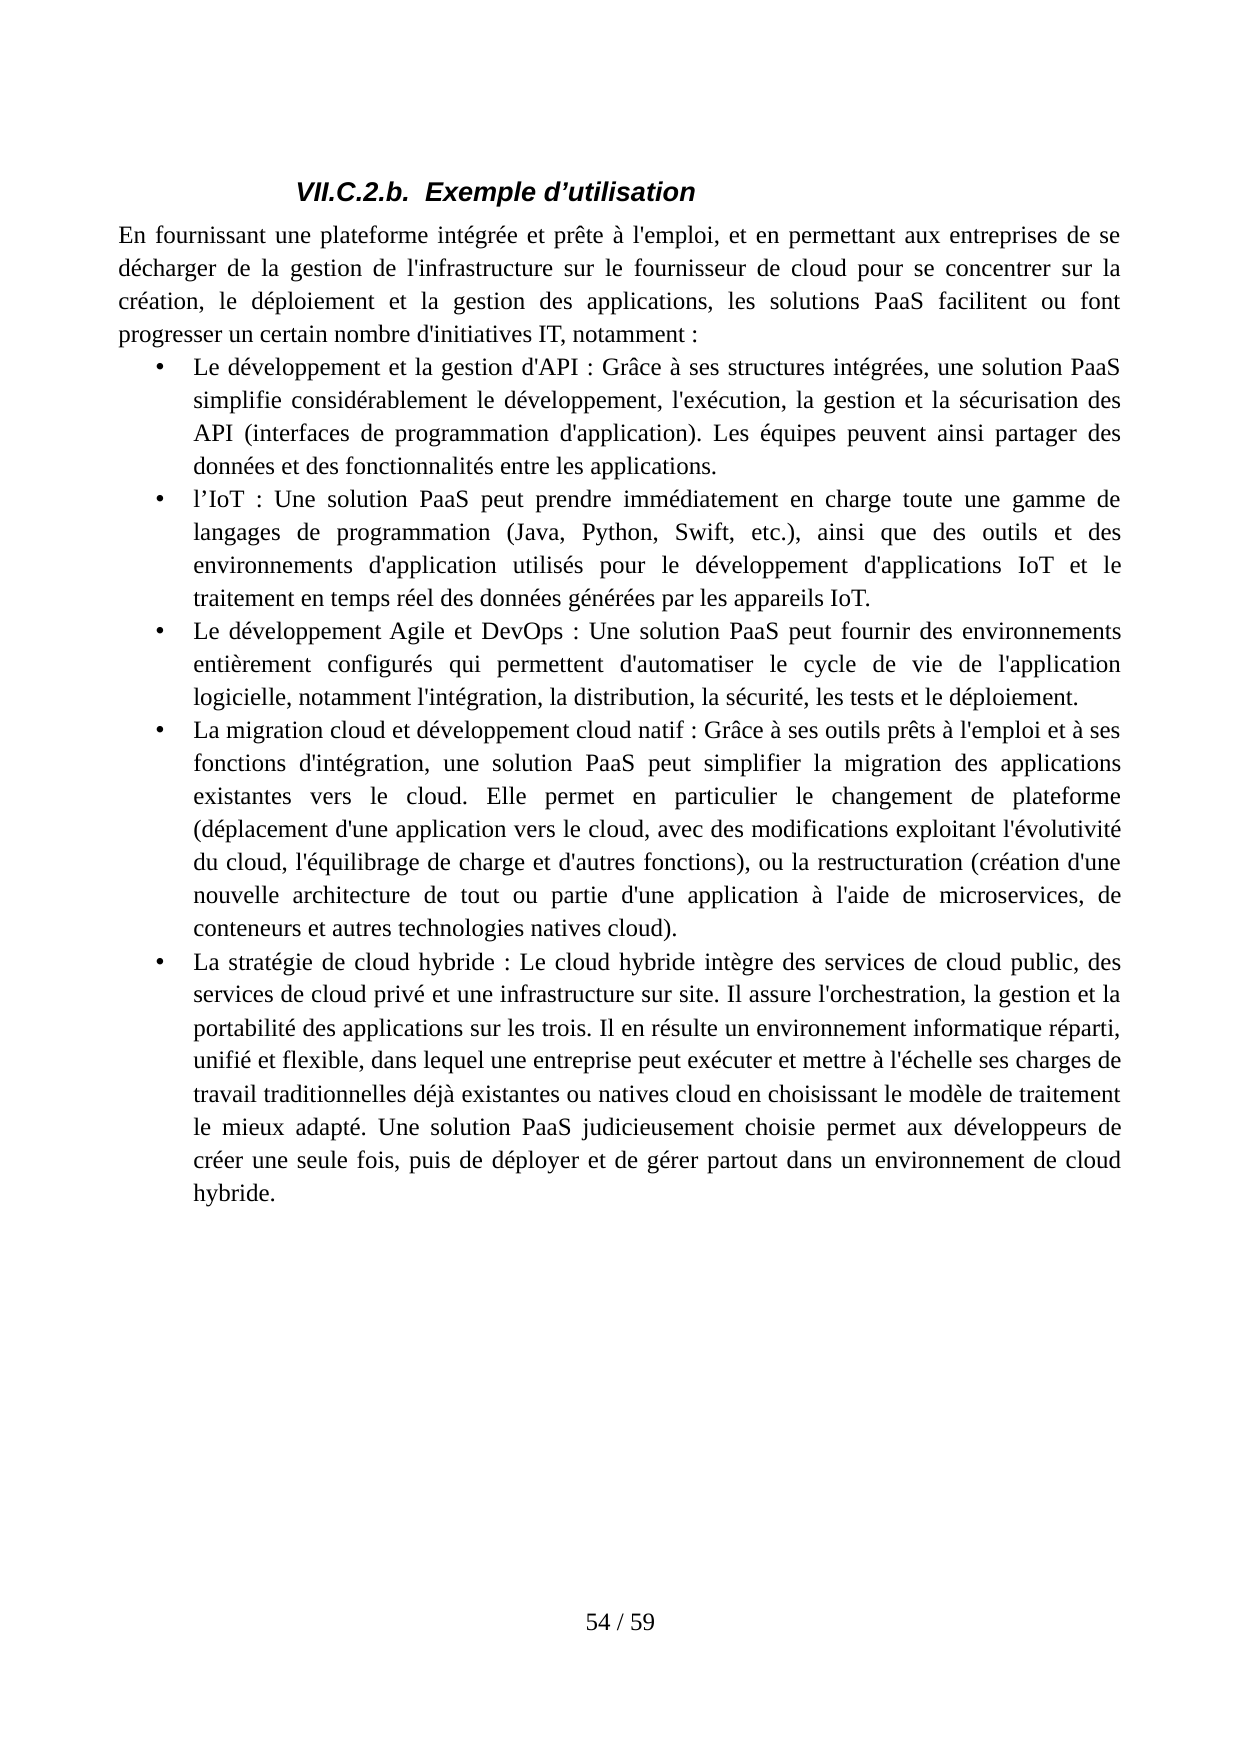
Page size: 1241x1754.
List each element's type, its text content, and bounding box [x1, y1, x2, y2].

list La migration cloud et développement cloud natif : Grâce à ses outils prêts à l'emploi et à ses fonctions d'intégration, une solution PaaS peut simplifier la migration des applications existantes vers le cloud. Elle permet en particulier le changement de plateforme (déplacement d'une application vers le cloud, avec des modifications exploitant l'évolutivité du cloud, l'équilibrage de charge et d'autres fonctions), ou la restructuration (création d'une nouvelle architecture de tout ou partie d'une application à l'aide de microservices, de conteneurs et autres technologies natives cloud). [156, 715, 1122, 942]
subtitle Exemple d’utilisation [118, 176, 1122, 208]
list Le développement Agile et DevOps : Une solution PaaS peut fournir des environnements entièrement configurés qui permettent d'automatiser le cycle de vie de l'application logicielle, notamment l'intégration, la distribution, la sécurité, les tests et le déploiement. [156, 616, 1122, 711]
list Le développement et la gestion d'API : Grâce à ses structures intégrées, une solution PaaS simplifie considérablement le développement, l'exécution, la gestion et la sécurisation des API (interfaces de programmation d'application). Les équipes peuvent ainsi partager des données et des fonctionnalités entre les applications. [156, 352, 1122, 480]
text En fournissant une plateforme intégrée et prête à l'emploi, et en permettant aux entreprises de se décharger de la gestion de l'infrastructure sur le fournisseur de cloud pour se concentrer sur la création, le déploiement et la gestion des applications, les solutions PaaS facilitent ou font progresser un certain nombre d'initiatives IT, notamment : [118, 220, 1122, 348]
list La stratégie de cloud hybride : Le cloud hybride intègre des services de cloud public, des services de cloud privé et une infrastructure sur site. Il assure l'orchestration, la gestion et la portabilité des applications sur les trois. Il en résulte un environnement informatique réparti, unifié et flexible, dans lequel une entreprise peut exécuter et mettre à l'échelle ses charges de travail traditionnelles déjà existantes ou natives cloud en choisissant le modèle de traitement le mieux adapté. Une solution PaaS judicieusement choisie permet aux développeurs de créer une seule fois, puis de déployer et de gérer partout dans un environnement de cloud hybride. [156, 947, 1122, 1206]
list l’IoT : Une solution PaaS peut prendre immédiatement en charge toute une gamme de langages de programmation (Java, Python, Swift, etc.), ainsi que des outils et des environnements d'application utilisés pour le développement d'applications IoT et le traitement en temps réel des données générées par les appareils IoT. [156, 484, 1122, 612]
